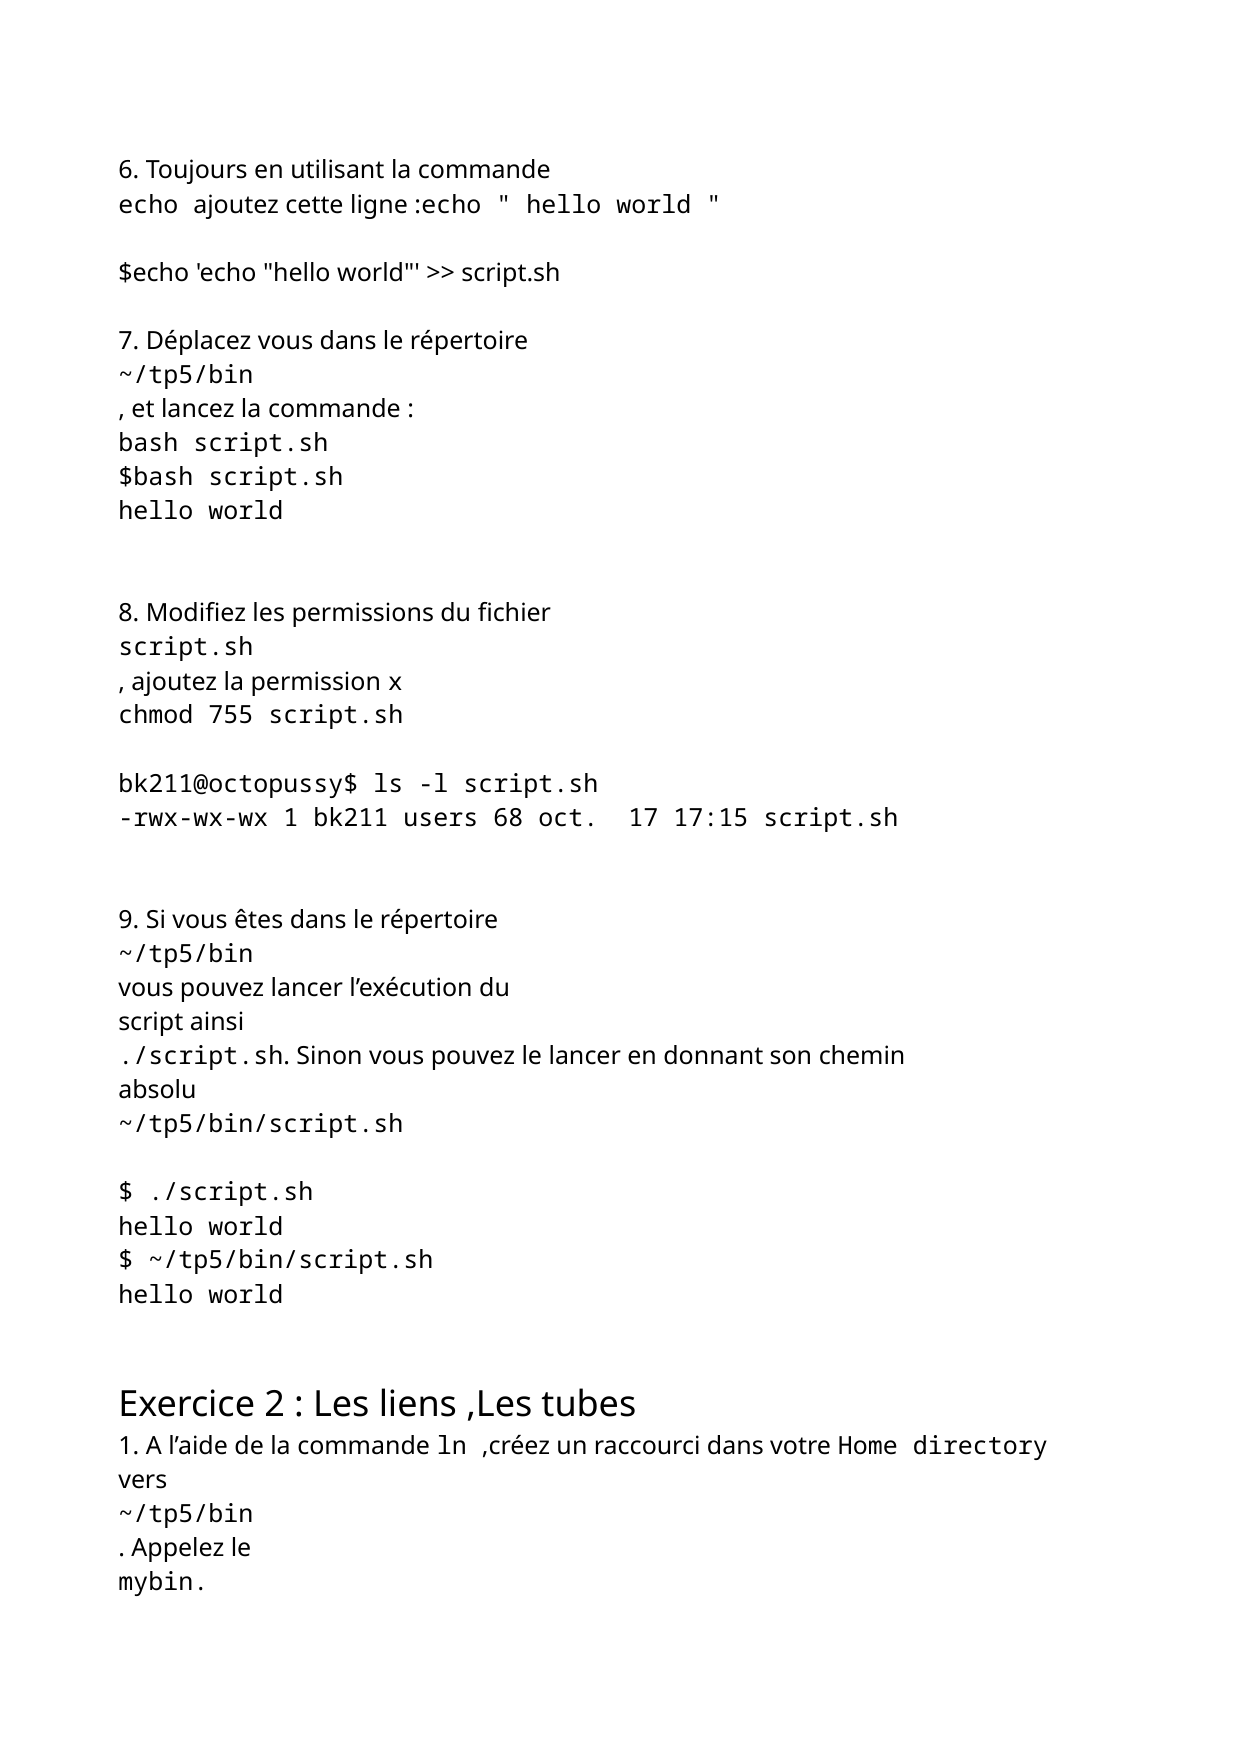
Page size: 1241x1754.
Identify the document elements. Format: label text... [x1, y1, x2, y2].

text script ainsi [118, 1004, 1122, 1038]
text 6. Toujours en utilisant la commande [118, 152, 1122, 186]
text ~/tp5/bin [118, 357, 1122, 391]
text 8. Modifiez les permissions du fichier [118, 595, 1122, 629]
text -rwx-wx-wx 1 bk211 users 68 oct. 17 17:15 script.sh [118, 799, 1122, 833]
text $echo 'echo "hello world"' >> script.sh [118, 254, 1122, 288]
text mybin. [118, 1564, 1122, 1598]
text 1. A l’aide de la commande ln ,créez un raccourci dans votre Home directory [118, 1427, 1122, 1461]
text bash script.sh [118, 425, 1122, 459]
text absolu [118, 1072, 1122, 1106]
text $ ~/tp5/bin/script.sh [118, 1242, 1122, 1276]
text hello world [118, 1208, 1122, 1242]
text 9. Si vous êtes dans le répertoire [118, 902, 1122, 936]
text echo ajoutez cette ligne :echo " hello world " [118, 186, 1122, 220]
text Exercice 2 : Les liens ,Les tubes [118, 1378, 1122, 1427]
text , et lancez la commande : [118, 391, 1122, 425]
text chmod 755 script.sh [118, 697, 1122, 731]
text vers [118, 1461, 1122, 1496]
text $ ./script.sh [118, 1174, 1122, 1208]
text ~/tp5/bin [118, 936, 1122, 970]
text hello world [118, 1276, 1122, 1310]
text hello world [118, 493, 1122, 527]
text ~/tp5/bin/script.sh [118, 1106, 1122, 1140]
text vous pouvez lancer l’exécution du [118, 970, 1122, 1004]
text ./script.sh. Sinon vous pouvez le lancer en donnant son chemin [118, 1038, 1122, 1072]
text . Appelez le [118, 1529, 1122, 1564]
text , ajoutez la permission x [118, 663, 1122, 697]
text script.sh [118, 629, 1122, 663]
text $bash script.sh [118, 459, 1122, 493]
text bk211@octopussy$ ls -l script.sh [118, 765, 1122, 799]
text 7. Déplacez vous dans le répertoire [118, 322, 1122, 357]
text ~/tp5/bin [118, 1496, 1122, 1529]
